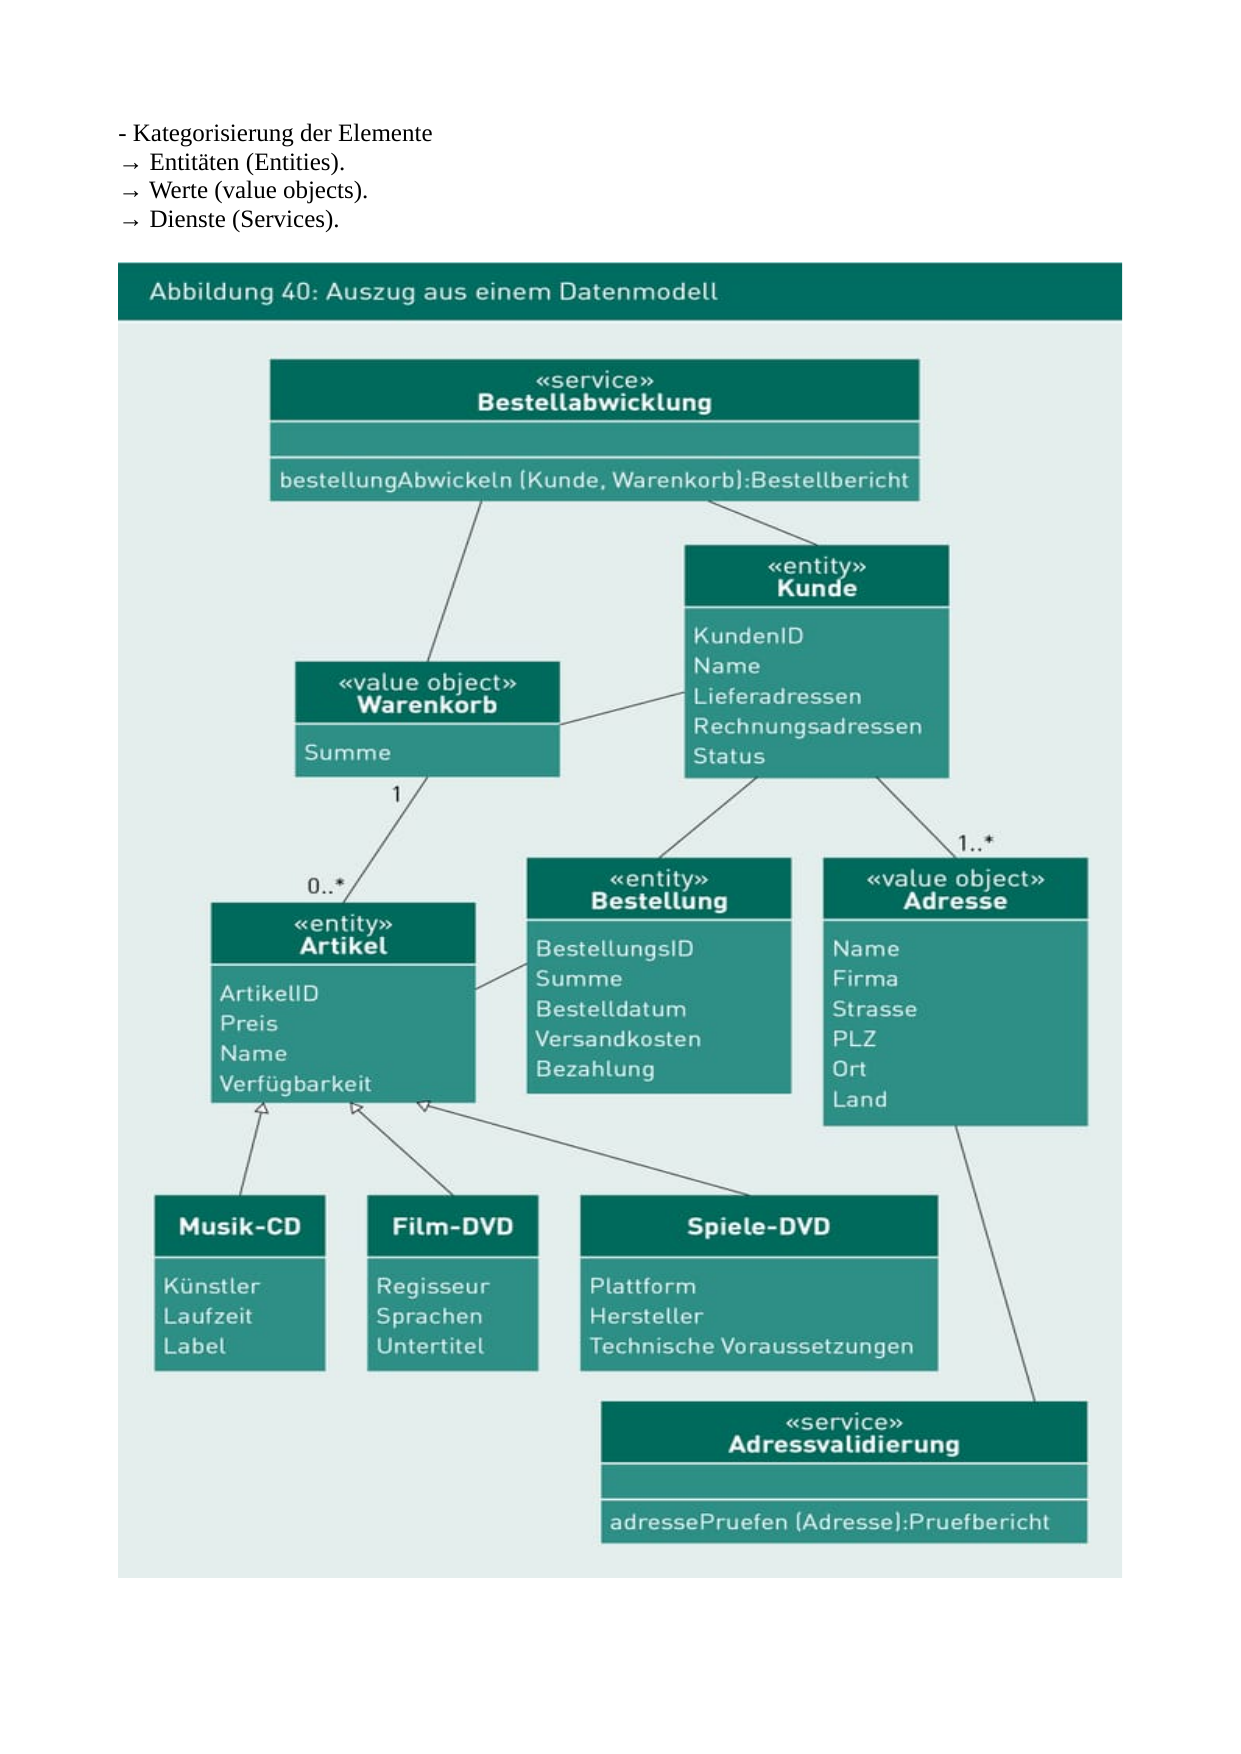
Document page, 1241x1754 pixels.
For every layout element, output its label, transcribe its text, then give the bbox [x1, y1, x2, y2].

text → Werte (value objects). [118, 176, 1122, 204]
picture [118, 262, 1123, 1578]
text - Kategorisierung der Elemente [118, 118, 1122, 147]
text → Entitäten (Entities). [118, 147, 1122, 176]
text → Dienste (Services). [118, 204, 1122, 233]
